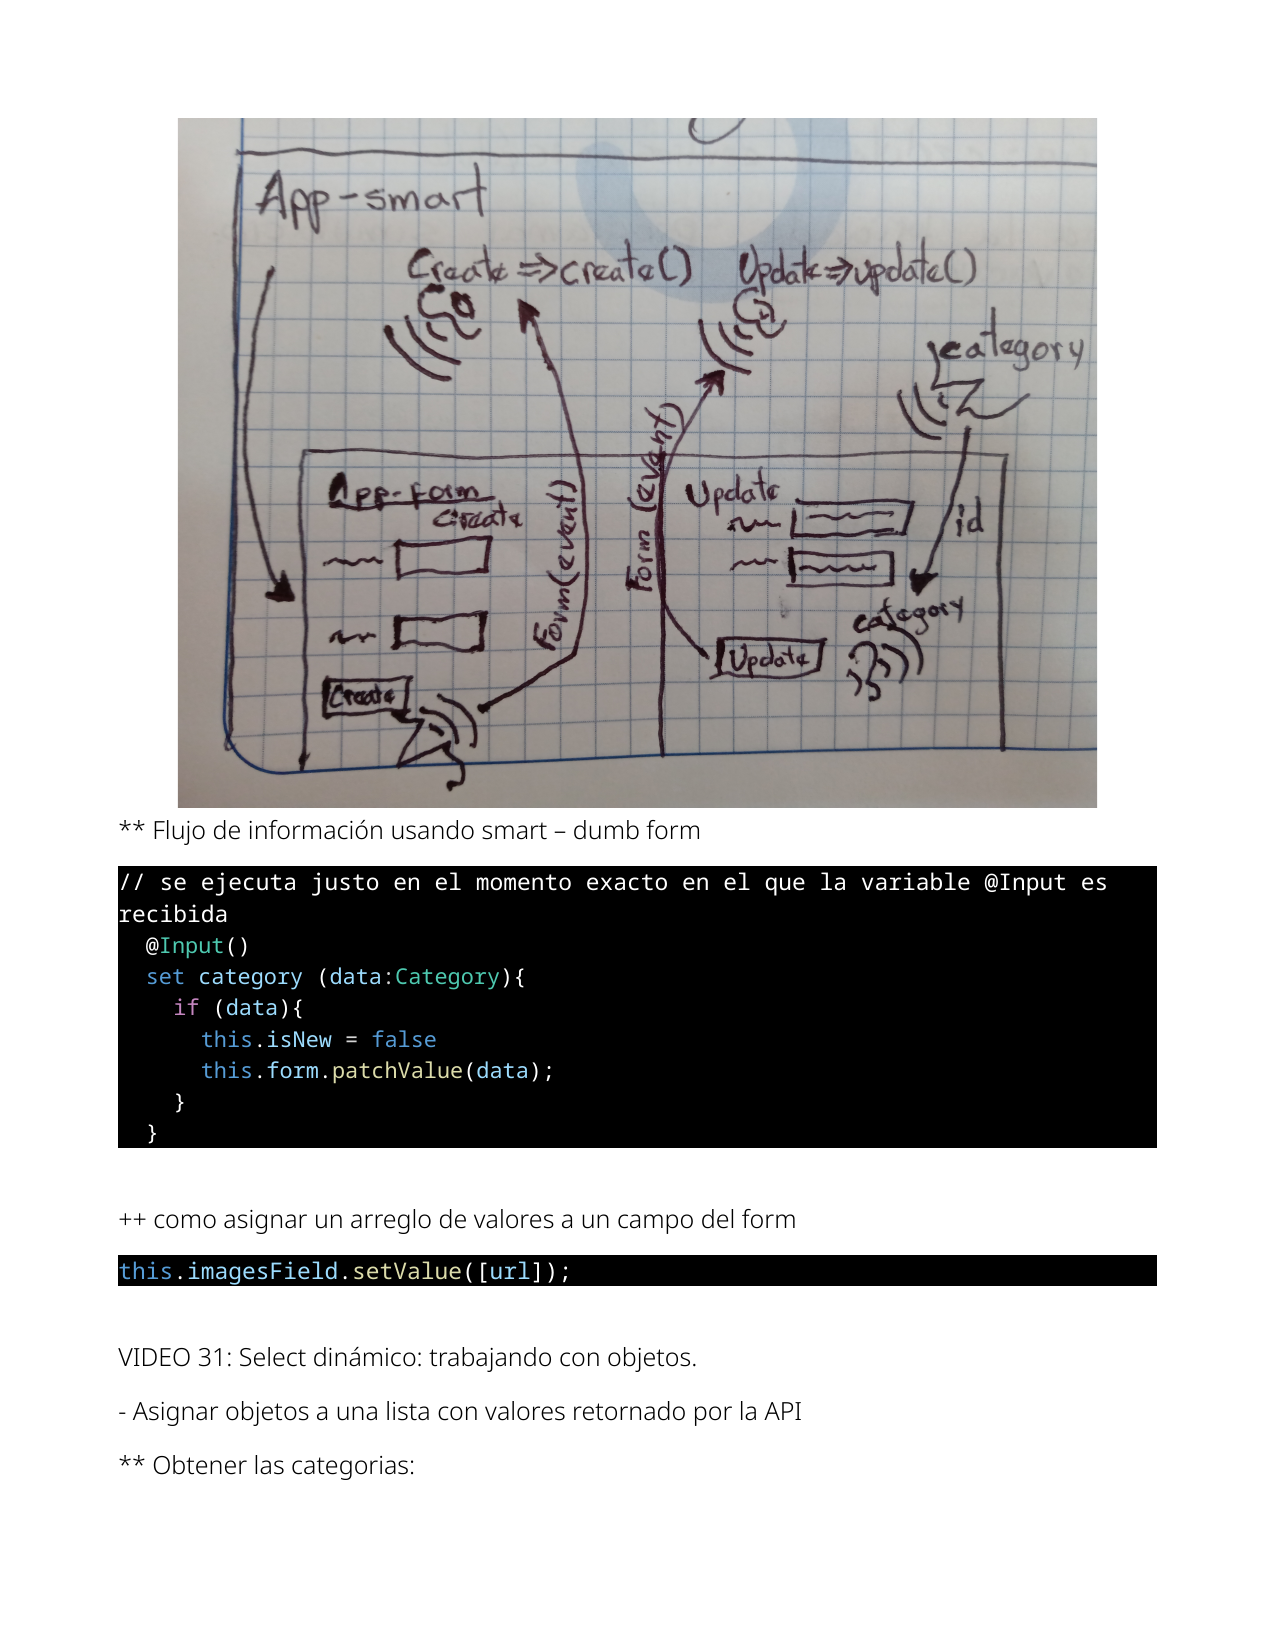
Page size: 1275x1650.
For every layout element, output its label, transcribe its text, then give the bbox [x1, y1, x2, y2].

text // se ejecuta justo en el momento exacto en el que la variable @Input es recibida [118, 866, 1157, 929]
text this.imagesField.setValue([url]); [118, 1255, 1157, 1286]
text this.isNew = false [118, 1023, 1157, 1054]
text - Asignar objetos a una lista con valores retornado por la API [118, 1394, 1157, 1428]
text ** Flujo de información usando smart – dumb form [118, 118, 1157, 847]
text } [118, 1116, 1157, 1148]
picture [177, 118, 1098, 808]
text this.form.patchValue(data); [118, 1054, 1157, 1085]
text set category (data:Category){ [118, 960, 1157, 991]
text if (data){ [118, 991, 1157, 1023]
text } [118, 1085, 1157, 1116]
text ++ como asignar un arreglo de valores a un campo del form [118, 1201, 1157, 1235]
text @Input() [118, 929, 1157, 960]
text ** Obtener las categorias: [118, 1448, 1157, 1482]
text VIDEO 31: Select dinámico: trabajando con objetos. [118, 1340, 1157, 1374]
